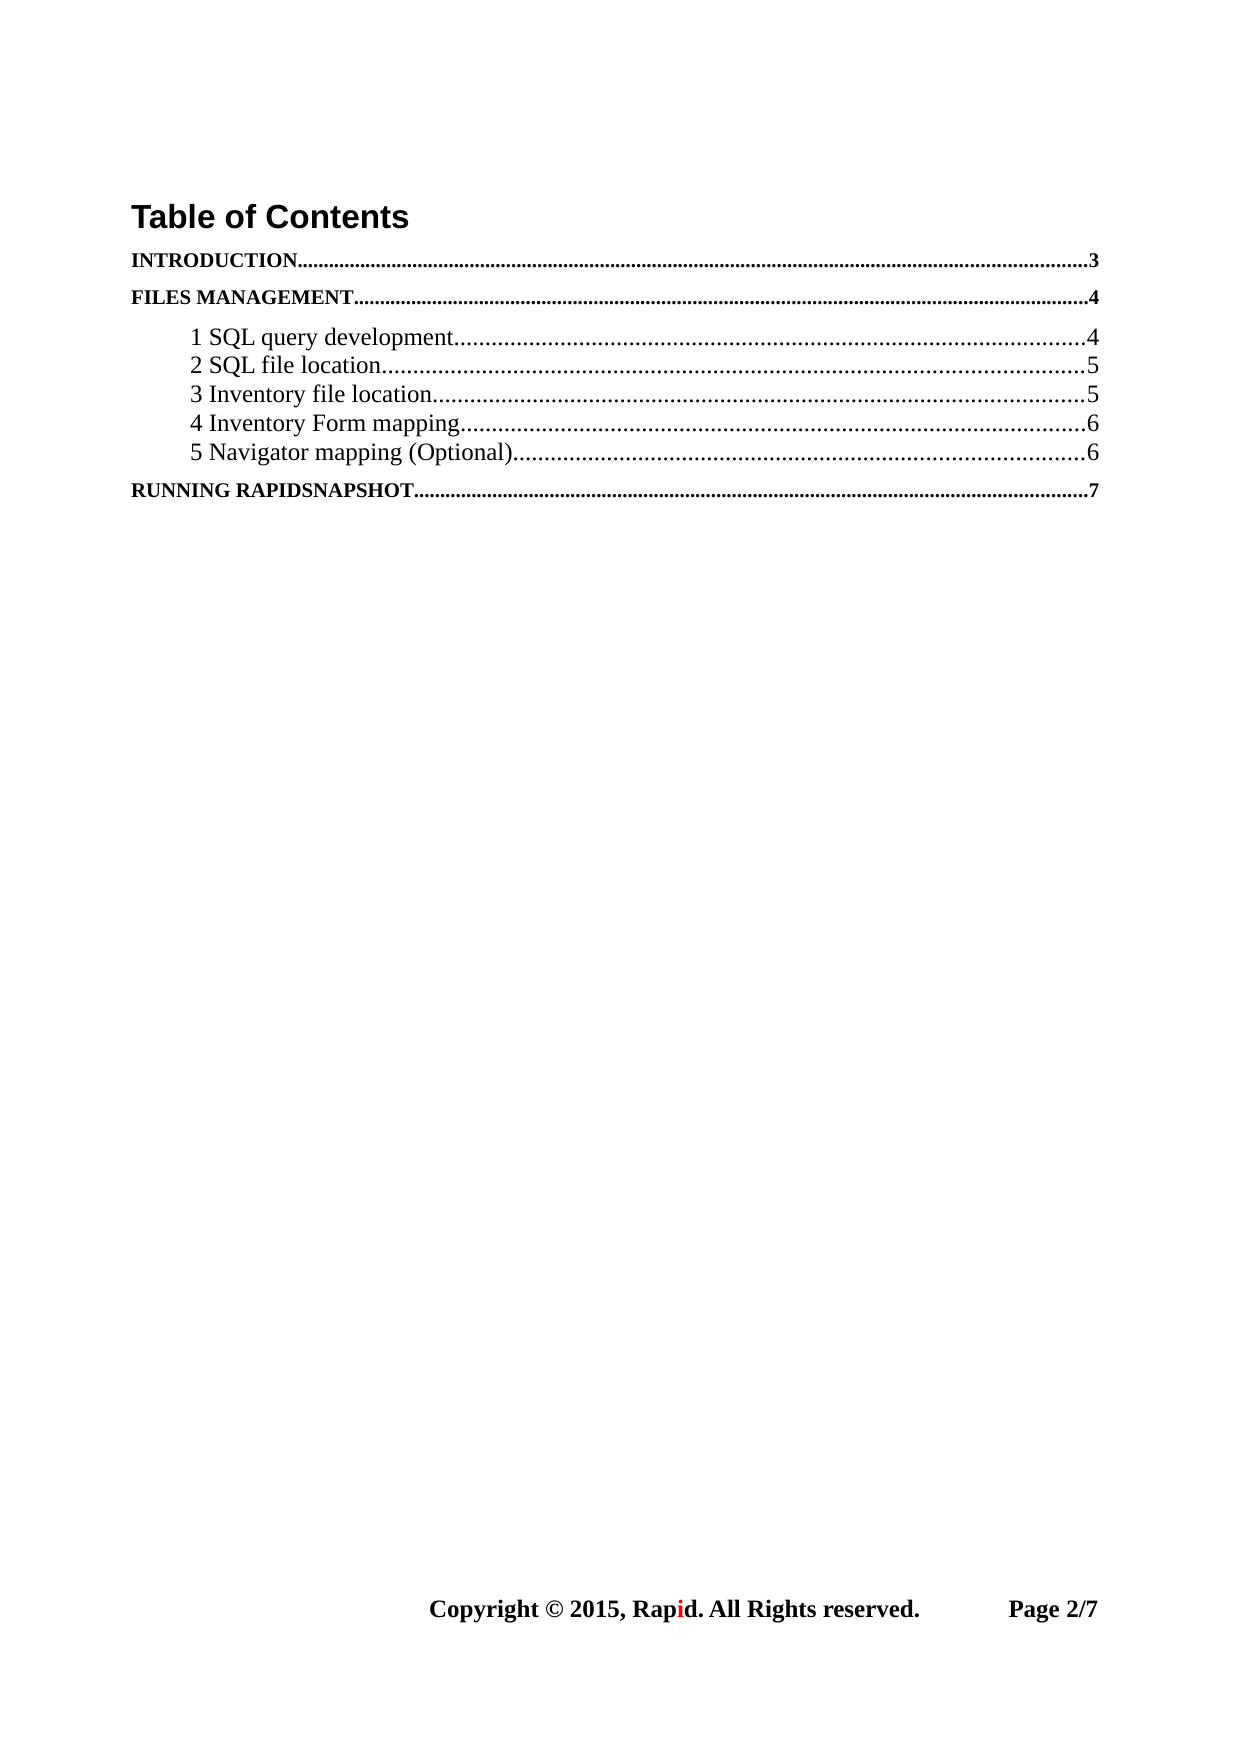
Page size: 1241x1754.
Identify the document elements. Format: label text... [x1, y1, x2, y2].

text 3 Inventory file location 5 [190, 379, 1099, 408]
text Files Management 4 [131, 285, 1099, 309]
text 5 Navigator mapping (Optional) 6 [190, 437, 1099, 465]
text 4 Inventory Form mapping 6 [190, 408, 1099, 437]
text 2 SQL file location 5 [190, 350, 1099, 379]
text Introduction 3 [131, 248, 1099, 272]
text 1 SQL query development 4 [190, 322, 1099, 350]
text Running RapidSnapshot 7 [131, 478, 1099, 502]
subtitle Table of Contents [131, 197, 1099, 236]
